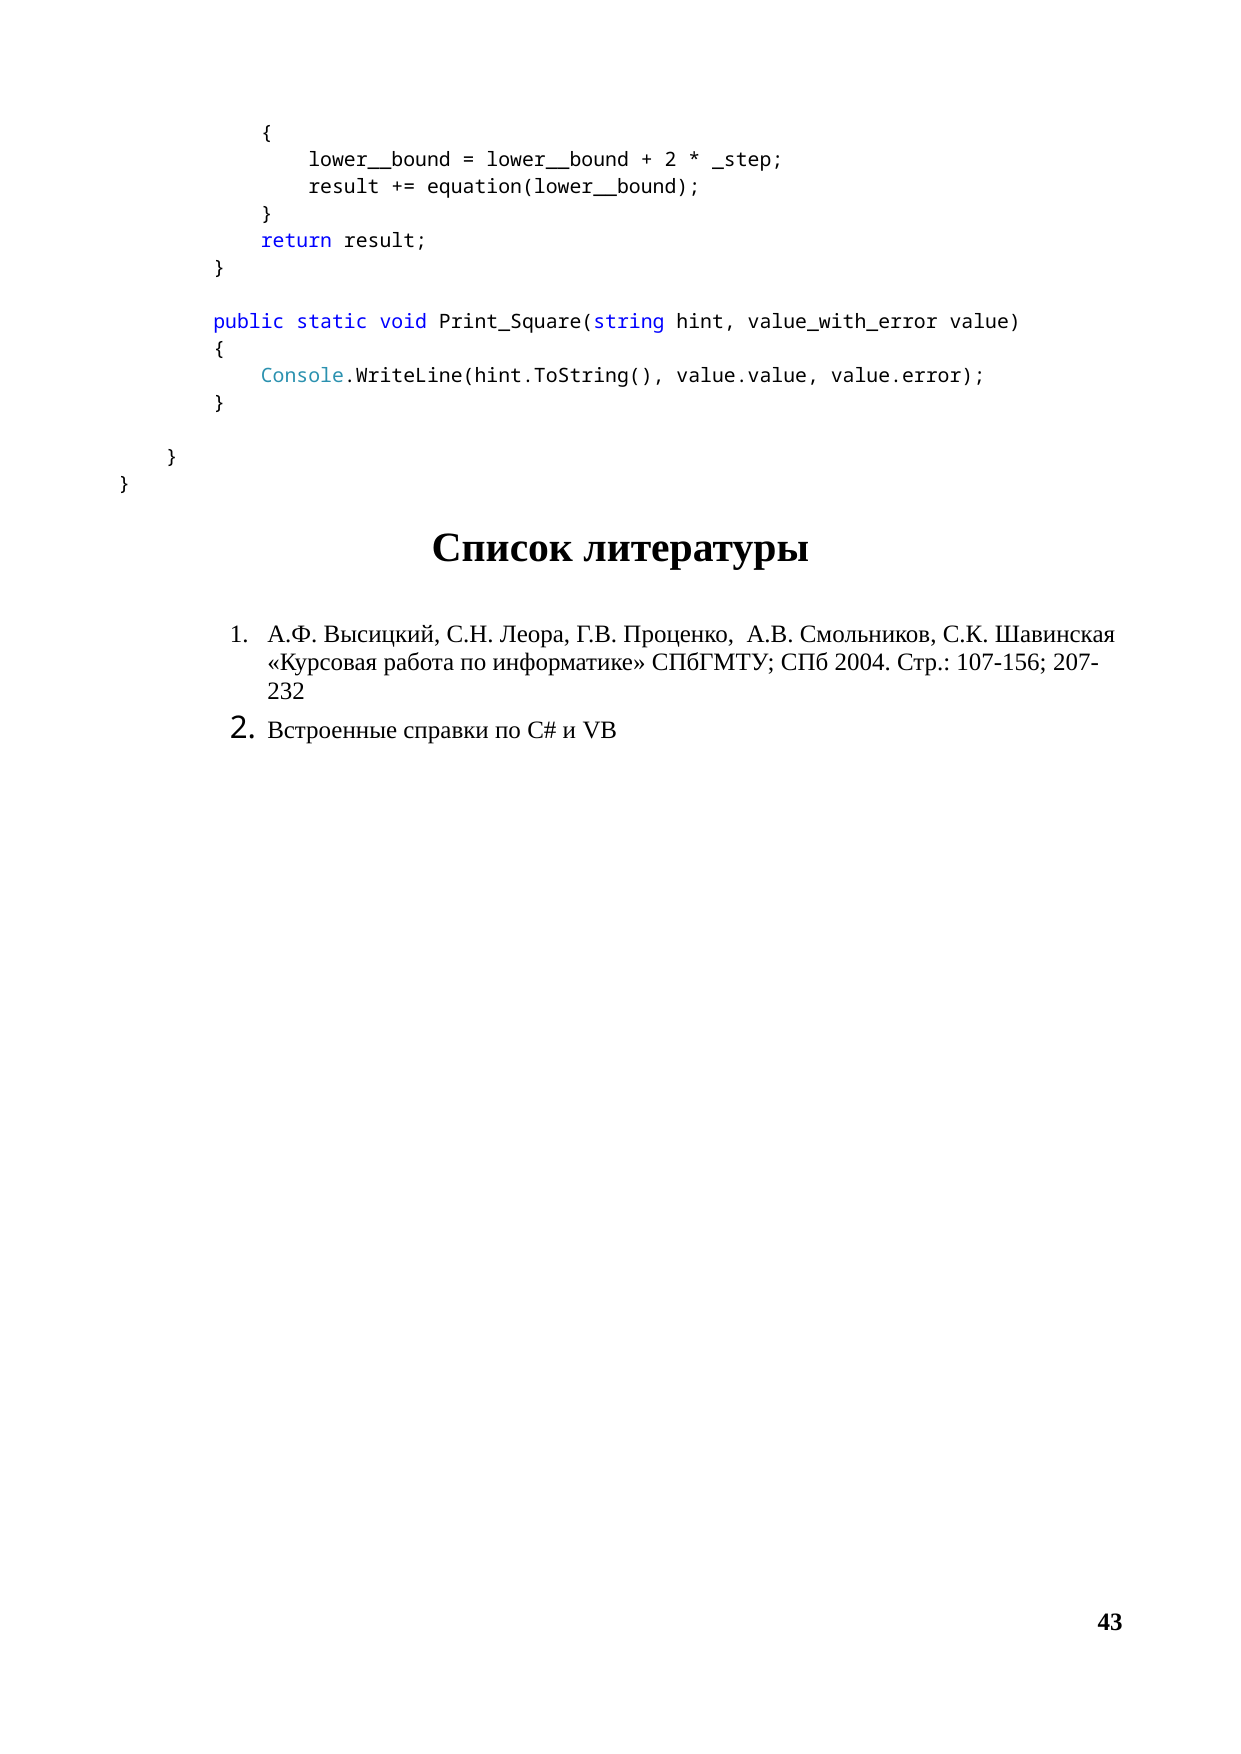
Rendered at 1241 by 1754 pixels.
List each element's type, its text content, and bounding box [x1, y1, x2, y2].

text result += equation(lower__bound); [118, 172, 1122, 199]
list Встроенные справки по C# и VB [229, 705, 1122, 747]
text } [118, 442, 1122, 469]
text return result; [118, 226, 1122, 253]
list А.Ф. Высицкий, С.Н. Леора, Г.В. Проценко, А.В. Смольников, С.К. Шавинская «Курсовая работа по информатике» СПбГМТУ; СПб 2004. Стр.: 107-156; 207-232 [229, 619, 1122, 705]
text lower__bound = lower__bound + 2 * _step; [118, 145, 1122, 172]
text } [118, 253, 1122, 280]
text } [118, 199, 1122, 226]
text Список литературы [118, 523, 1122, 571]
text } [118, 469, 1122, 496]
text public static void Print_Square(string hint, value_with_error value) [118, 307, 1122, 334]
text Console.WriteLine(hint.ToString(), value.value, value.error); [118, 361, 1122, 388]
text } [118, 388, 1122, 415]
text { [118, 334, 1122, 361]
text { [118, 118, 1122, 145]
